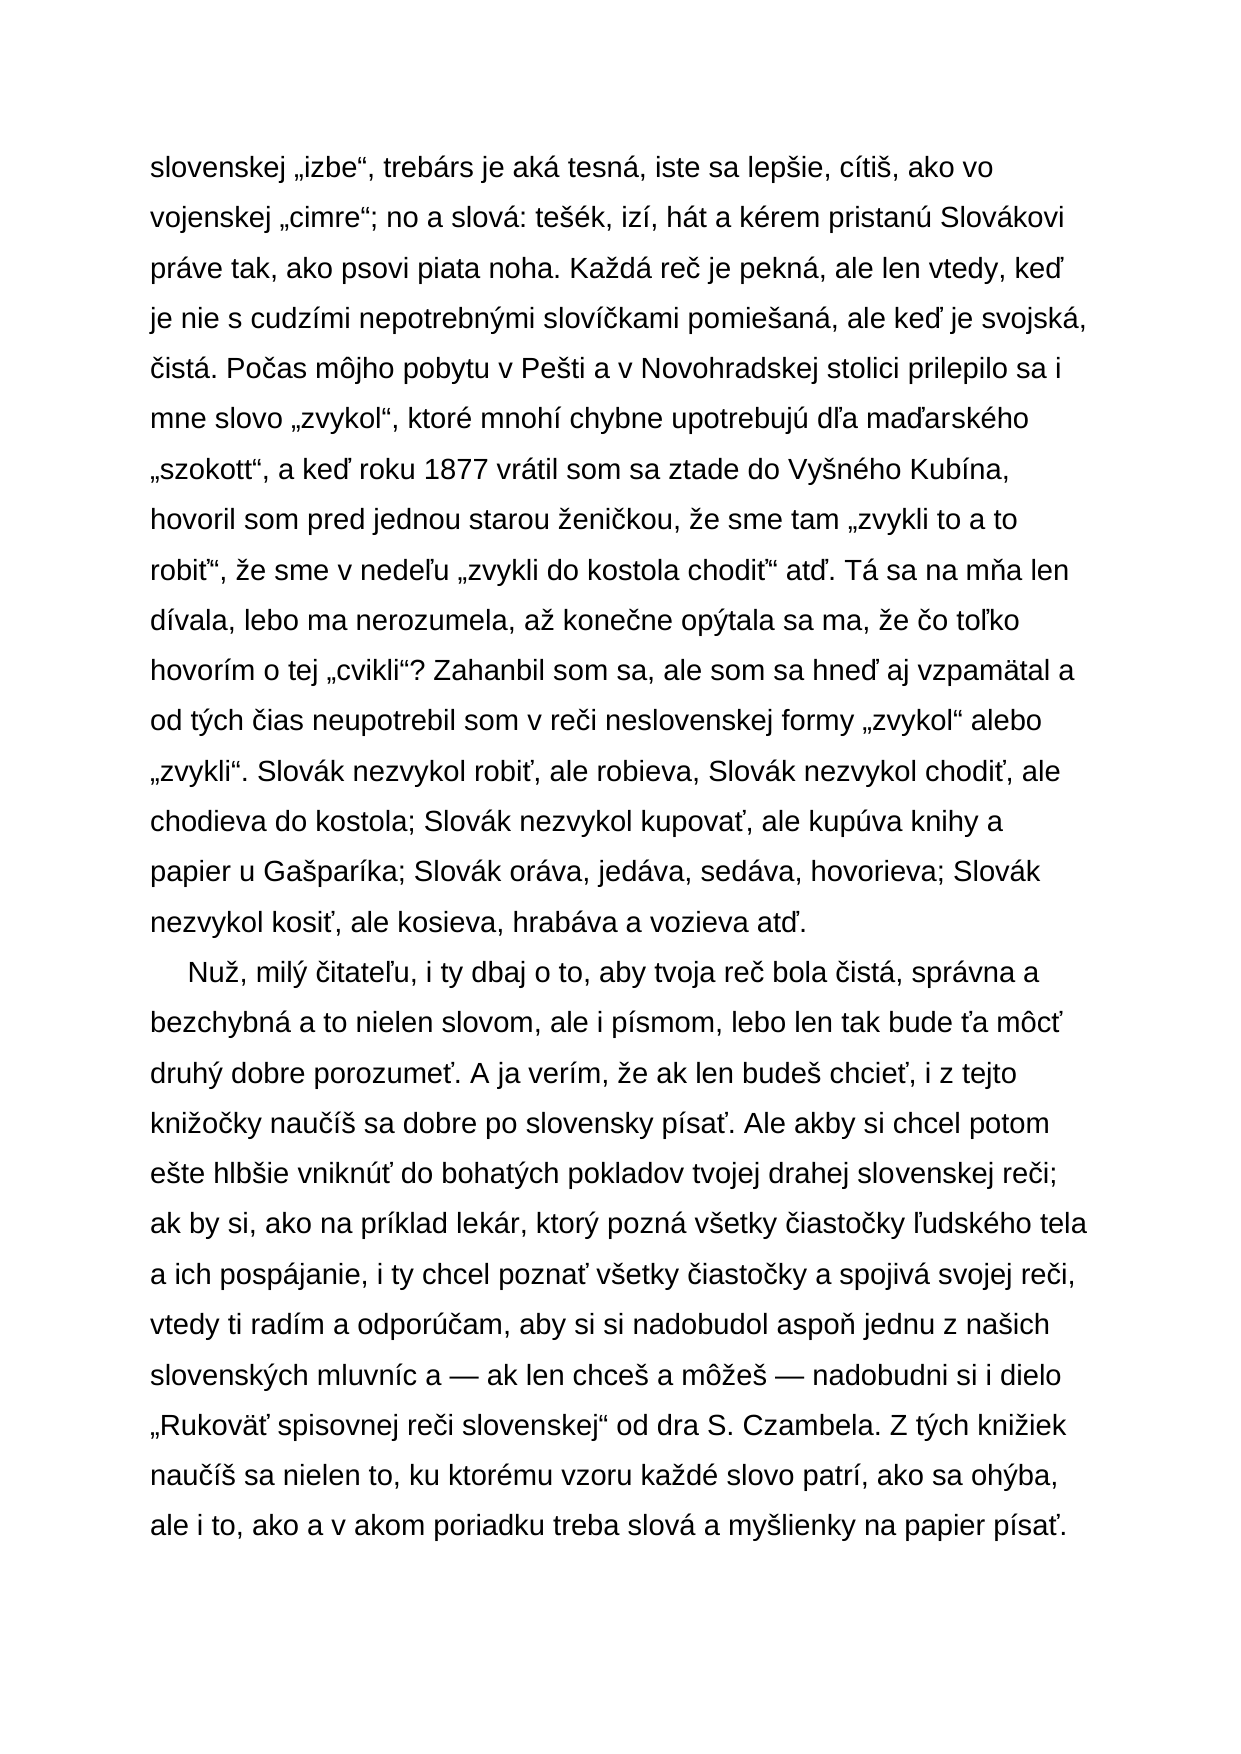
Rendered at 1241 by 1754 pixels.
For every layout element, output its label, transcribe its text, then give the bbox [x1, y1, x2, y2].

text slovenskej „izbe“, trebárs je aká tesná, iste sa lepšie, cítiš, ako vo vojenskej „cimre“; no a slová: tešék, izí, hát a kérem pristanú Slovákovi práve tak, ako psovi piata noha. Každá reč je pekná, ale len vtedy, keď je nie s cudzími nepotrebnými slovíčkami po­miešaná, ale keď je svojská, čistá. Počas môjho pobytu v Pešti a v Novohradskej stolici prilepilo sa i mne slovo „zvykol“, ktoré mnohí chybne upotrebujú dľa maďar­ského „szokott“, a keď roku 1877 vrátil som sa ztade do Vyšného Kubína, hovoril som pred jednou starou ženičkou, že sme tam „zvykli to a to robiť“, že sme v nedeľu „zvykli do kostola chodiť“ atď. Tá sa na mňa len dívala, lebo ma nerozumela, až konečne opýtala sa ma, že čo toľko hovo­rím o tej „cvikli“? Zahanbil som sa, ale som sa hneď aj vzpamätal a od tých čias neupotrebil som v reči neslovenskej formy „zvykol“ alebo „zvykli“. Slovák nezvykol robiť, ale robieva, Slovák nezvykol chodiť, ale chodieva do kostola; Slovák nezvykol kupovať, ale kupúva knihy a papier u Gašparíka; Slovák oráva, jedáva, sedáva, hovorieva; Slovák nezvykol kosiť, ale kosieva, hrabáva a vozieva atď. [150, 150, 1091, 938]
text Nuž, milý čitateľu, i ty dbaj o to, aby tvoja reč bola čistá, správna a bezchybná a to nielen slovom, ale i písmom, lebo len tak bude ťa môcť druhý dobre porozumeť. A ja verím, že ak len budeš chcieť, i z tejto knižočky naučíš sa dobre po slovensky písať. Ale akby si chcel potom ešte hlbšie vnik­núť do bohatých pokladov tvojej drahej slo­venskej reči; ak by si, ako na príklad le­kár, ktorý pozná všetky čiastočky ľudského tela a ich pospájanie, i ty chcel poznať všetky čiastočky a spojivá svojej reči, vtedy ti radím a odporúčam, aby si si nadobudol aspoň jednu z našich slovenských mluvníc a — ak len chceš a môžeš — nadobudni si i dielo „Rukoväť spisovnej reči sloven­skej“ od dra S. Czambela. Z tých knižiek naučíš sa nielen to, ku ktorému vzoru každé slovo patrí, ako sa ohýba, ale i to, ako a v akom poriadku treba slová a myšlienky na papier písať. [150, 955, 1091, 1542]
